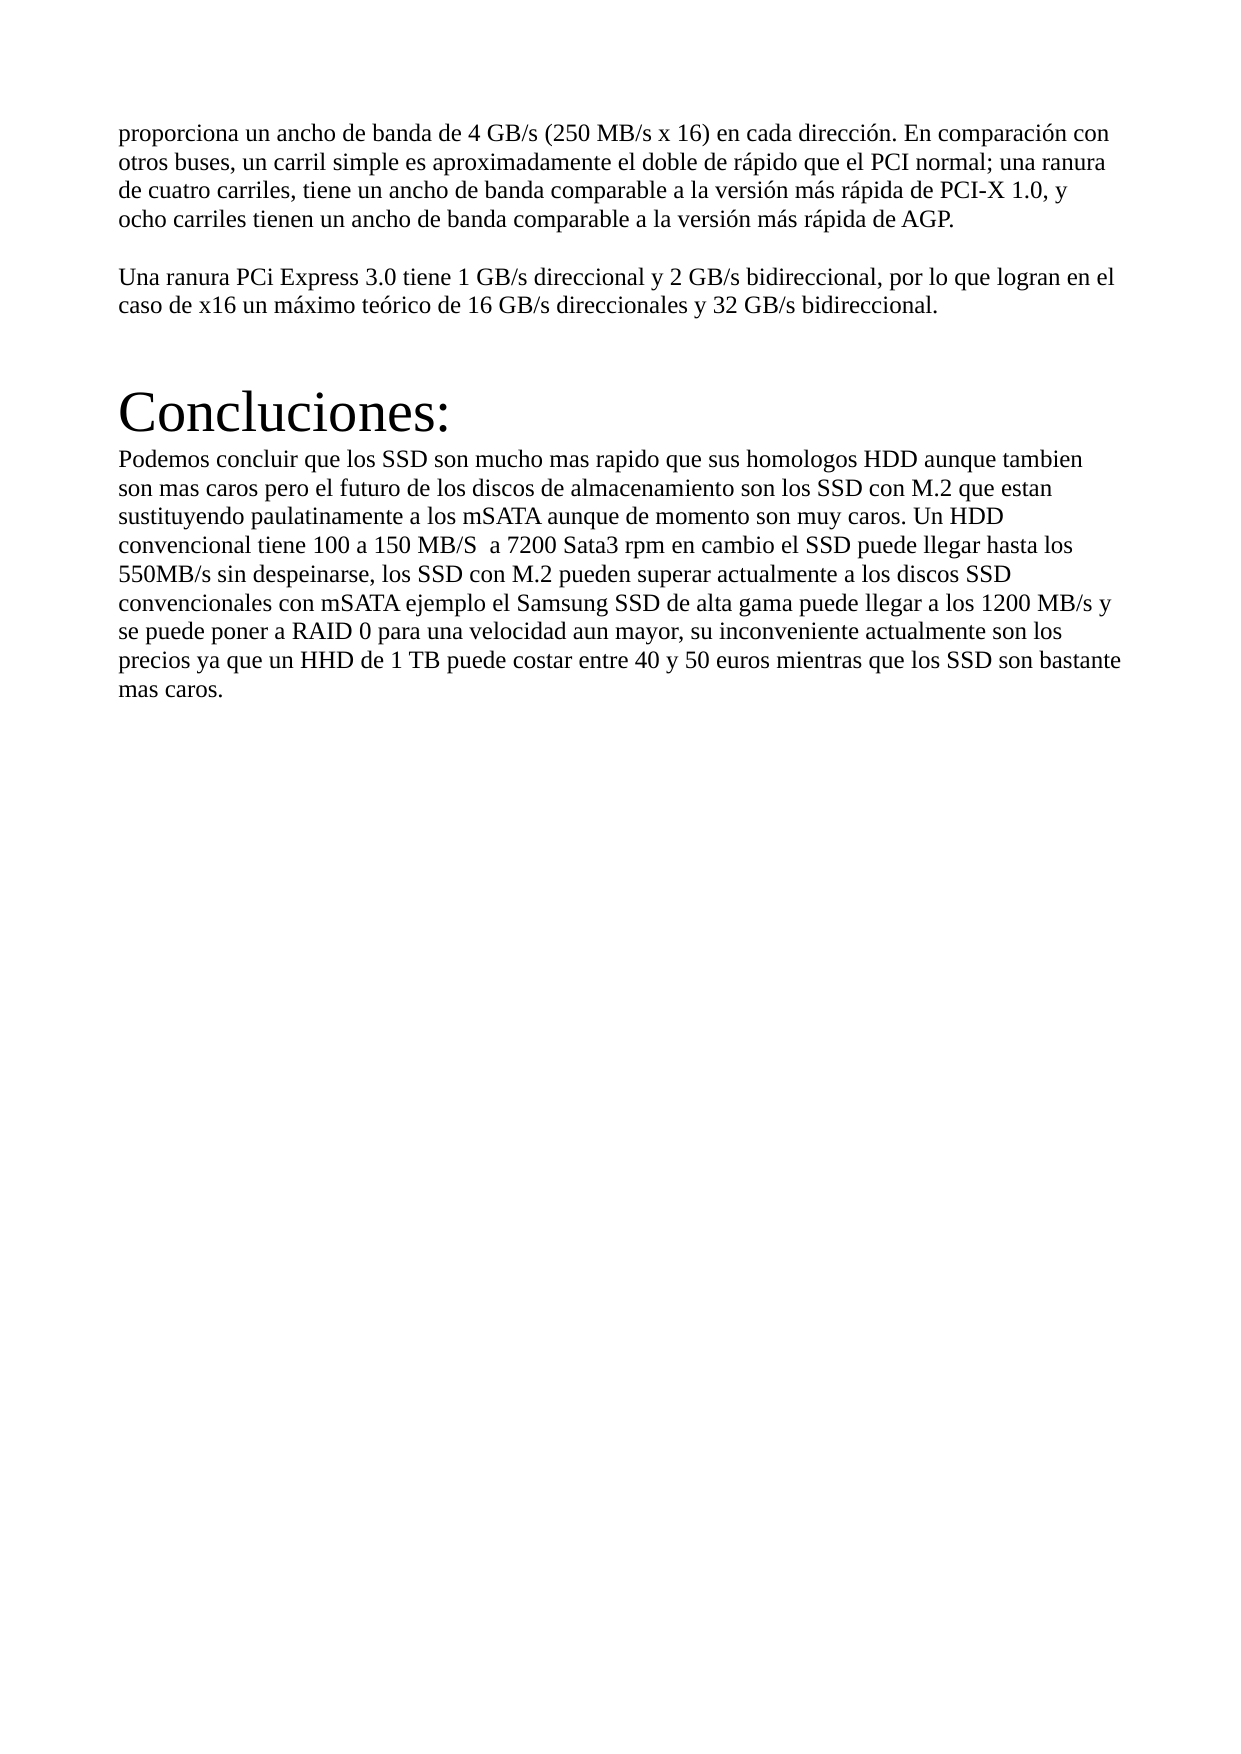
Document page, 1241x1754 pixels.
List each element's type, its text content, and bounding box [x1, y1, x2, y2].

text proporciona un ancho de banda de 4 GB/s (250 MB/s x 16) en cada dirección. En comparación con otros buses, un carril simple es aproximadamente el doble de rápido que el PCI normal; una ranura de cuatro carriles, tiene un ancho de banda comparable a la versión más rápida de PCI-X 1.0, y ocho carriles tienen un ancho de banda comparable a la versión más rápida de AGP. [118, 118, 1122, 233]
text Concluciones: [118, 377, 1122, 444]
text Podemos concluir que los SSD son mucho mas rapido que sus homologos HDD aunque tambien son mas caros pero el futuro de los discos de almacenamiento son los SSD con M.2 que estan sustituyendo paulatinamente a los mSATA aunque de momento son muy caros. Un HDD convencional tiene 100 a 150 MB/S a 7200 Sata3 rpm en cambio el SSD puede llegar hasta los 550MB/s sin despeinarse, los SSD con M.2 pueden superar actualmente a los discos SSD convencionales con mSATA ejemplo el Samsung SSD de alta gama puede llegar a los 1200 MB/s y se puede poner a RAID 0 para una velocidad aun mayor, su inconveniente actualmente son los precios ya que un HHD de 1 TB puede costar entre 40 y 50 euros mientras que los SSD son bastante mas caros. [118, 444, 1122, 703]
text Una ranura PCi Express 3.0 tiene 1 GB/s direccional y 2 GB/s bidireccional, por lo que logran en el caso de x16 un máximo teórico de 16 GB/s direccionales y 32 GB/s bidireccional. [118, 262, 1122, 319]
